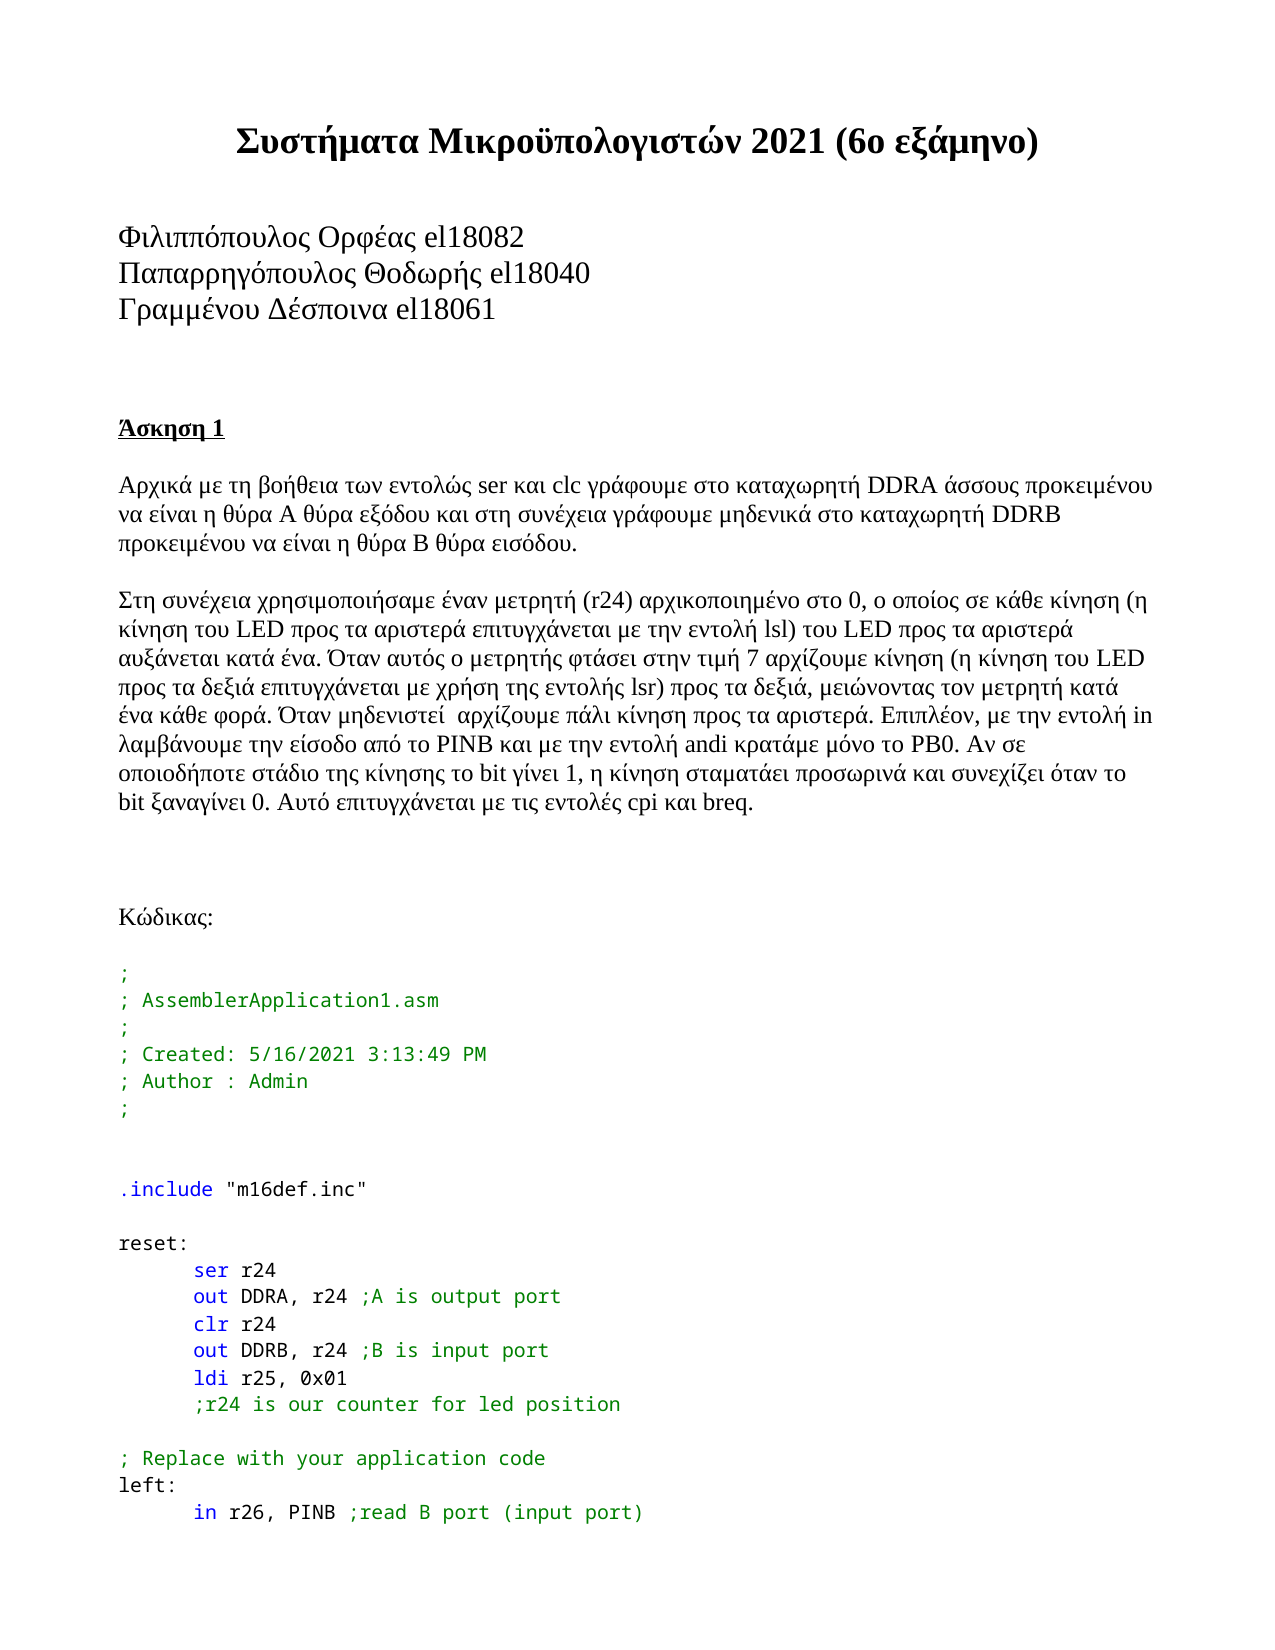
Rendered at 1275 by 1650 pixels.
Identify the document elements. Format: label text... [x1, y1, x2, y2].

text Συστήματα Μικροϋπολογιστών 2021 (6ο εξάμηνο) [118, 118, 1157, 161]
text ser r24 [118, 1256, 1157, 1283]
text left: [118, 1472, 1157, 1499]
text Άσκηση 1 [118, 413, 1157, 442]
text clr r24 [118, 1310, 1157, 1337]
text ; Author : Admin [118, 1067, 1157, 1094]
text .include "m16def.inc" [118, 1175, 1157, 1202]
text ; [118, 959, 1157, 986]
text out DDRB, r24 ;B is input port [118, 1337, 1157, 1364]
text ; [118, 1013, 1157, 1040]
text reset: [118, 1229, 1157, 1256]
text Φιλιππόπουλος Ορφέας el18082 [118, 219, 1157, 255]
text Αρχικά με τη βοήθεια των εντολώς ser και clc γράφουμε στο καταχωρητή DDRA άσσους προκειμένου να είναι η θύρα Α θύρα εξόδου και στη συνέχεια γράφουμε μηδενικά στο καταχωρητή DDRB προκειμένου να είναι η θύρα Β θύρα εισόδου. [118, 470, 1157, 557]
text ; Created: 5/16/2021 3:13:49 PM [118, 1040, 1157, 1067]
text Γραμμένου Δέσποινα el18061 [118, 291, 1157, 327]
text Παπαρρηγόπουλος Θοδωρής el18040 [118, 255, 1157, 291]
text Κώδικας: [118, 902, 1157, 930]
text Στη συνέχεια χρησιμοποιήσαμε έναν μετρητή (r24) αρχικοποιημένο στο 0, ο οποίος σε κάθε κίνηση (η κίνηση του LED προς τα αριστερά επιτυγχάνεται με την εντολή lsl) του LED προς τα αριστερά αυξάνεται κατά ένα. Όταν αυτός ο μετρητής φτάσει στην τιμή 7 αρχίζουμε κίνηση (η κίνηση του LED προς τα δεξιά επιτυγχάνεται με χρήση της εντολής lsr) προς τα δεξιά, μειώνοντας τον μετρητή κατά ένα κάθε φορά. Όταν μηδενιστεί αρχίζουμε πάλι κίνηση προς τα αριστερά. Επιπλέον, με την εντολή in λαμβάνουμε την είσοδο από το PINΒ και με την εντολή andi κρατάμε μόνο το PB0. Αν σε οποιοδήποτε στάδιο της κίνησης το bit γίνει 1, η κίνηση σταματάει προσωρινά και συνεχίζει όταν το bit ξαναγίνει 0. Αυτό επιτυγχάνεται με τις εντολές cpi και breq. [118, 585, 1157, 815]
text ; AssemblerApplication1.asm [118, 986, 1157, 1013]
text ; Replace with your application code [118, 1445, 1157, 1472]
text in r26, PINB ;read B port (input port) [118, 1499, 1157, 1526]
text ldi r25, 0x01 [118, 1364, 1157, 1391]
text ;r24 is our counter for led position [118, 1391, 1157, 1418]
text ; [118, 1094, 1157, 1121]
text out DDRA, r24 ;A is output port [118, 1283, 1157, 1310]
